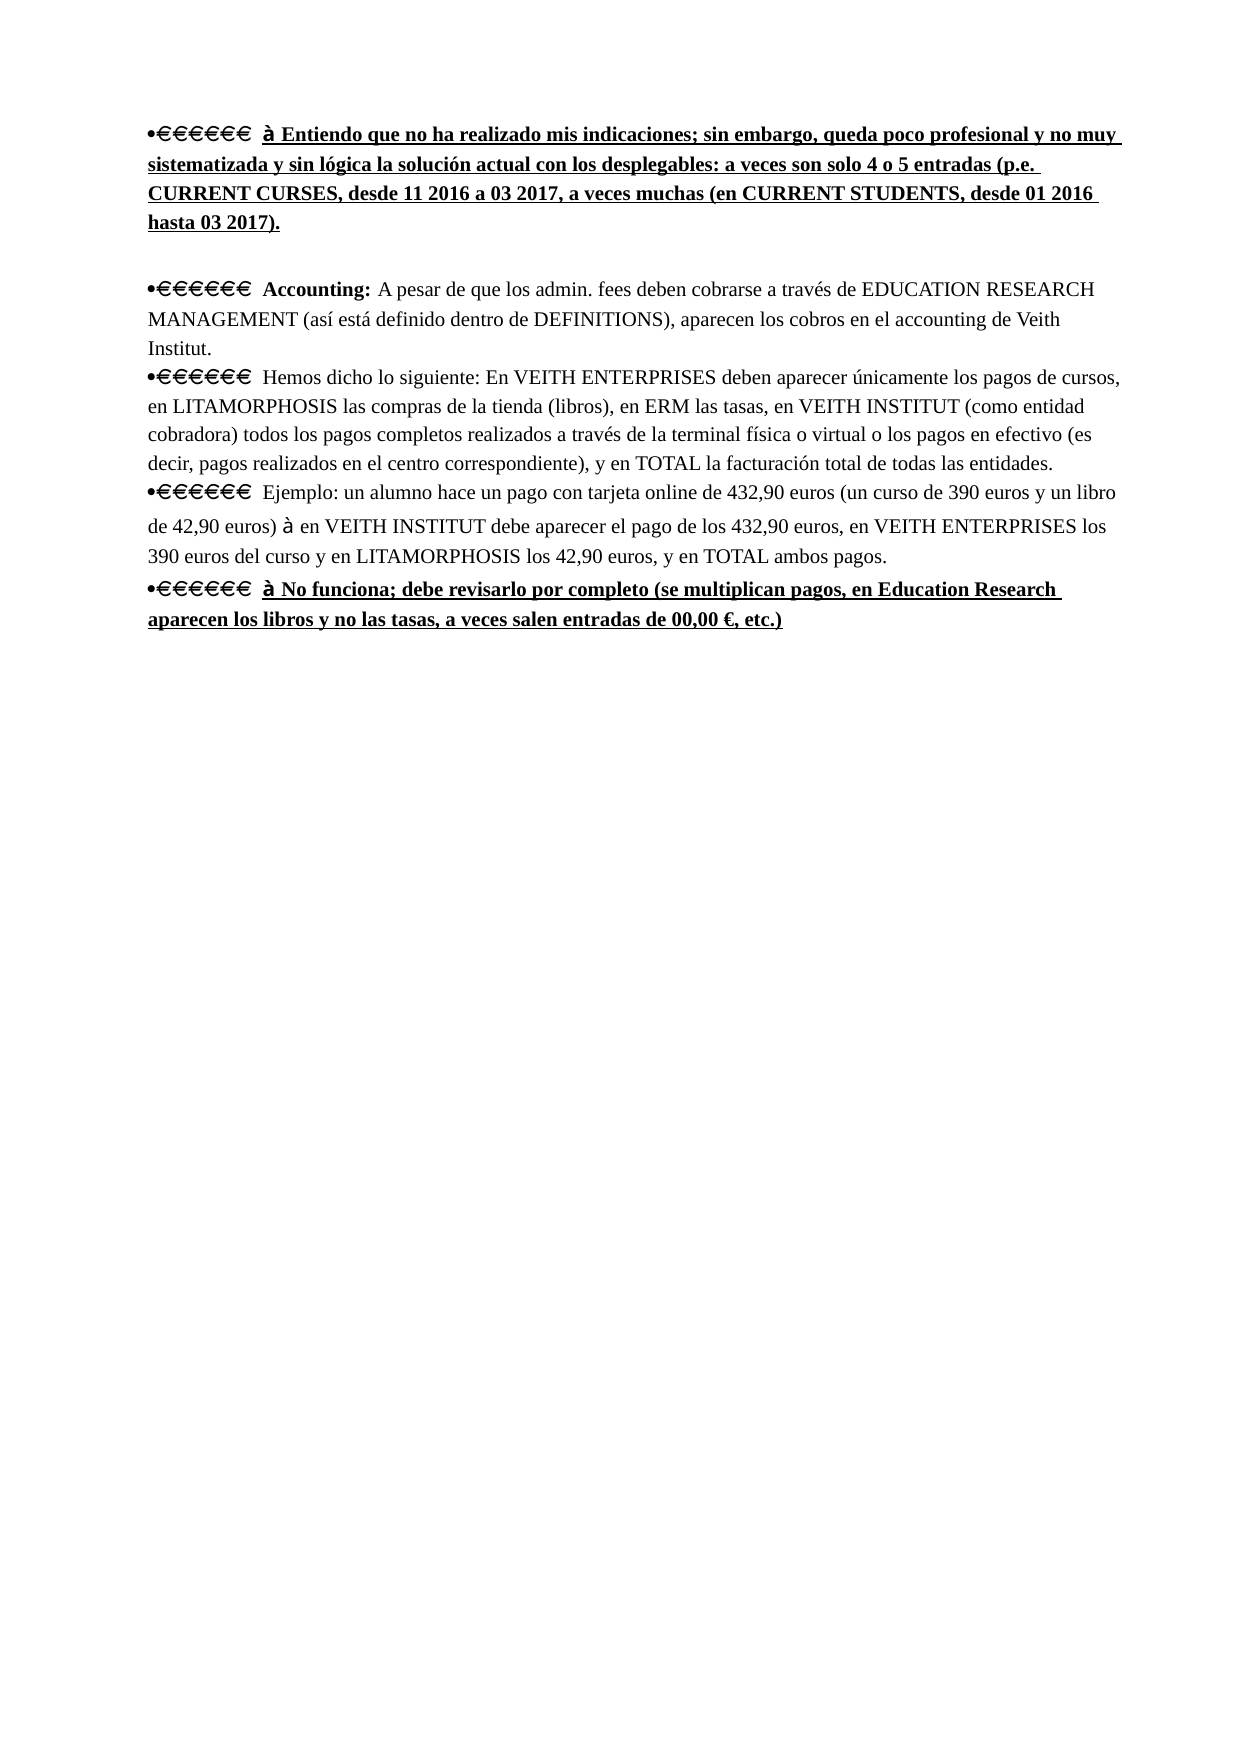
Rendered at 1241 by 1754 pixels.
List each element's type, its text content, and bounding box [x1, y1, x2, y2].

text · à No funciona; debe revisarlo por completo (se multiplican pagos, en Education Research aparecen los libros y no las tasas, a veces salen entradas de 00,00 €, etc.) [148, 573, 1122, 631]
text · Hemos dicho lo siguiente: En VEITH ENTERPRISES deben aparecer únicamente los pagos de cursos, en LITAMORPHOSIS las compras de la tienda (libros), en ERM las tasas, en VEITH INSTITUT (como entidad cobradora) todos los pagos completos realizados a través de la terminal física o virtual o los pagos en efectivo (es decir, pagos realizados en el centro correspondiente), y en TOTAL la facturación total de todas las entidades. [148, 365, 1122, 475]
text · à Entiendo que no ha realizado mis indicaciones; sin embargo, queda poco profesional y no muy sistematizada y sin lógica la solución actual con los desplegables: a veces son solo 4 o 5 entradas (p.e. CURRENT CURSES, desde 11 2016 a 03 2017, a veces muchas (en CURRENT STUDENTS, desde 01 2016 hasta 03 2017). [148, 118, 1122, 234]
text · Accounting: A pesar de que los admin. fees deben cobrarse a través de EDUCATION RESEARCH MANAGEMENT (así está definido dentro de DEFINITIONS), aparecen los cobros en el accounting de Veith Institut. [148, 273, 1122, 360]
text · Ejemplo: un alumno hace un pago con tarjeta online de 432,90 euros (un curso de 390 euros y un libro de 42,90 euros) à en VEITH INSTITUT debe aparecer el pago de los 432,90 euros, en VEITH ENTERPRISES los 390 euros del curso y en LITAMORPHOSIS los 42,90 euros, y en TOTAL ambos pagos. [148, 480, 1122, 568]
